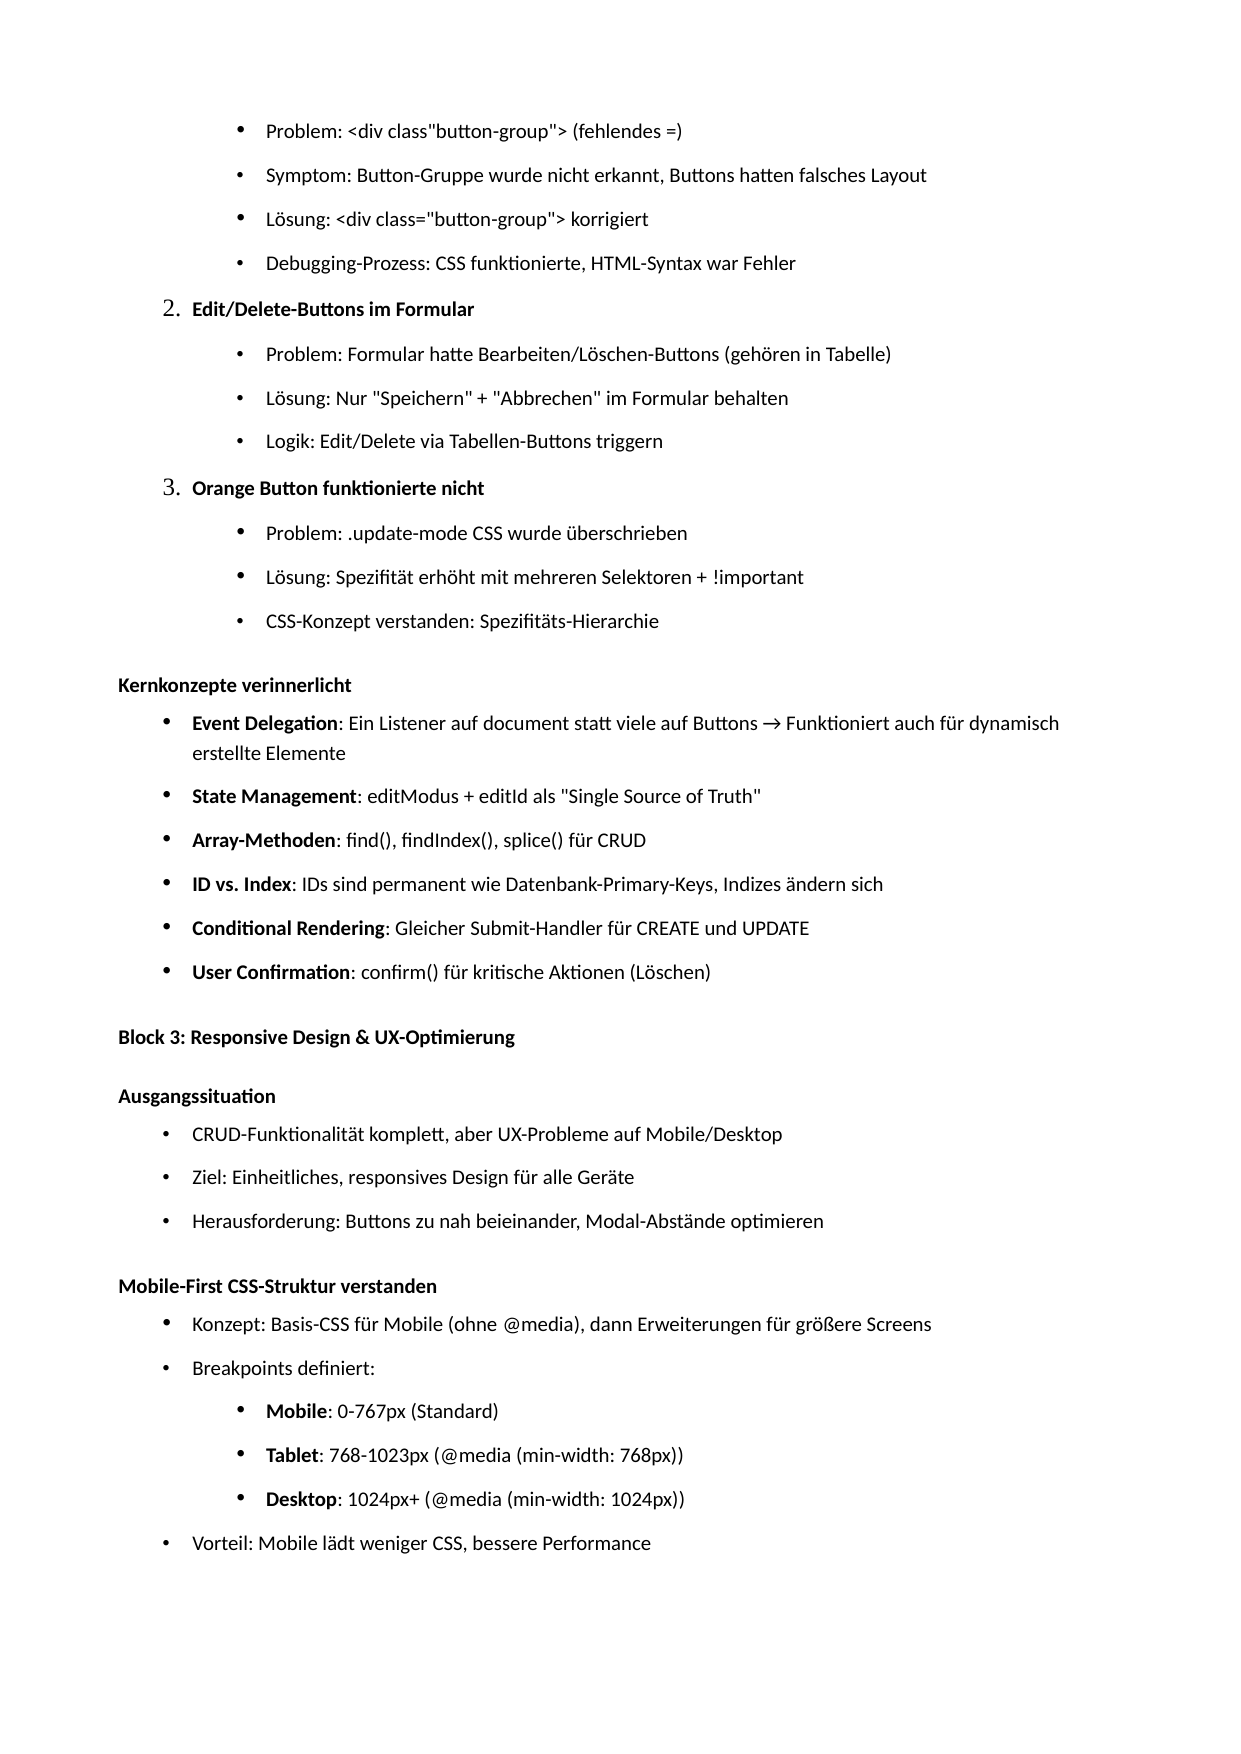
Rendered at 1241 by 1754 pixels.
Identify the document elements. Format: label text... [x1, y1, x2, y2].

list Symptom: Button-Gruppe wurde nicht erkannt, Buttons hatten falsches Layout [236, 162, 1122, 187]
list Breakpoints definiert: [162, 1355, 1122, 1380]
list Herausforderung: Buttons zu nah beieinander, Modal-Abstände optimieren [162, 1208, 1122, 1234]
subtitle Mobile-First CSS-Struktur verstanden [118, 1273, 1122, 1298]
subtitle Block 3: Responsive Design & UX-Optimierung [118, 1024, 1122, 1049]
list CSS-Konzept verstanden: Spezifitäts-Hierarchie [236, 608, 1122, 633]
list Vorteil: Mobile lädt weniger CSS, bessere Performance [162, 1530, 1122, 1556]
list Edit/Delete-Buttons im Formular [162, 293, 1122, 322]
subtitle Kernkonzepte verinnerlicht [118, 672, 1122, 698]
list Lösung: <div class="button-group"> korrigiert [236, 206, 1122, 231]
list Konzept: Basis-CSS für Mobile (ohne @media), dann Erweiterungen für größere Screens [162, 1311, 1122, 1336]
list Orange Button funktionierte nicht [162, 472, 1122, 501]
list Lösung: Nur "Speichern" + "Abbrechen" im Formular behalten [236, 385, 1122, 410]
list Debugging-Prozess: CSS funktionierte, HTML-Syntax war Fehler [236, 250, 1122, 275]
list Problem: Formular hatte Bearbeiten/Löschen-Buttons (gehören in Tabelle) [236, 341, 1122, 367]
list Lösung: Spezifität erhöht mit mehreren Selektoren + !important [236, 564, 1122, 589]
list Desktop: 1024px+ (@media (min-width: 1024px)) [236, 1486, 1122, 1512]
list Problem: <div class"button-group"> (fehlendes =) [236, 118, 1122, 144]
list Tablet: 768-1023px (@media (min-width: 768px)) [236, 1442, 1122, 1468]
list ID vs. Index: IDs sind permanent wie Datenbank-Primary-Keys, Indizes ändern sich [162, 871, 1122, 897]
list User Confirmation: confirm() für kritische Aktionen (Löschen) [162, 959, 1122, 985]
list State Management: editModus + editId als "Single Source of Truth" [162, 783, 1122, 809]
list CRUD-Funktionalität komplett, aber UX-Probleme auf Mobile/Desktop [162, 1121, 1122, 1146]
list Event Delegation: Ein Listener auf document statt viele auf Buttons → Funktioniert auch für dynamisch erstellte Elemente [162, 710, 1122, 765]
list Logik: Edit/Delete via Tabellen-Buttons triggern [236, 429, 1122, 454]
list Array-Methoden: find(), findIndex(), splice() für CRUD [162, 827, 1122, 853]
list Ziel: Einheitliches, responsives Design für alle Geräte [162, 1164, 1122, 1190]
list Problem: .update-mode CSS wurde überschrieben [236, 520, 1122, 546]
list Mobile: 0-767px (Standard) [236, 1398, 1122, 1424]
list Conditional Rendering: Gleicher Submit-Handler für CREATE und UPDATE [162, 915, 1122, 941]
subtitle Ausgangssituation [118, 1083, 1122, 1108]
